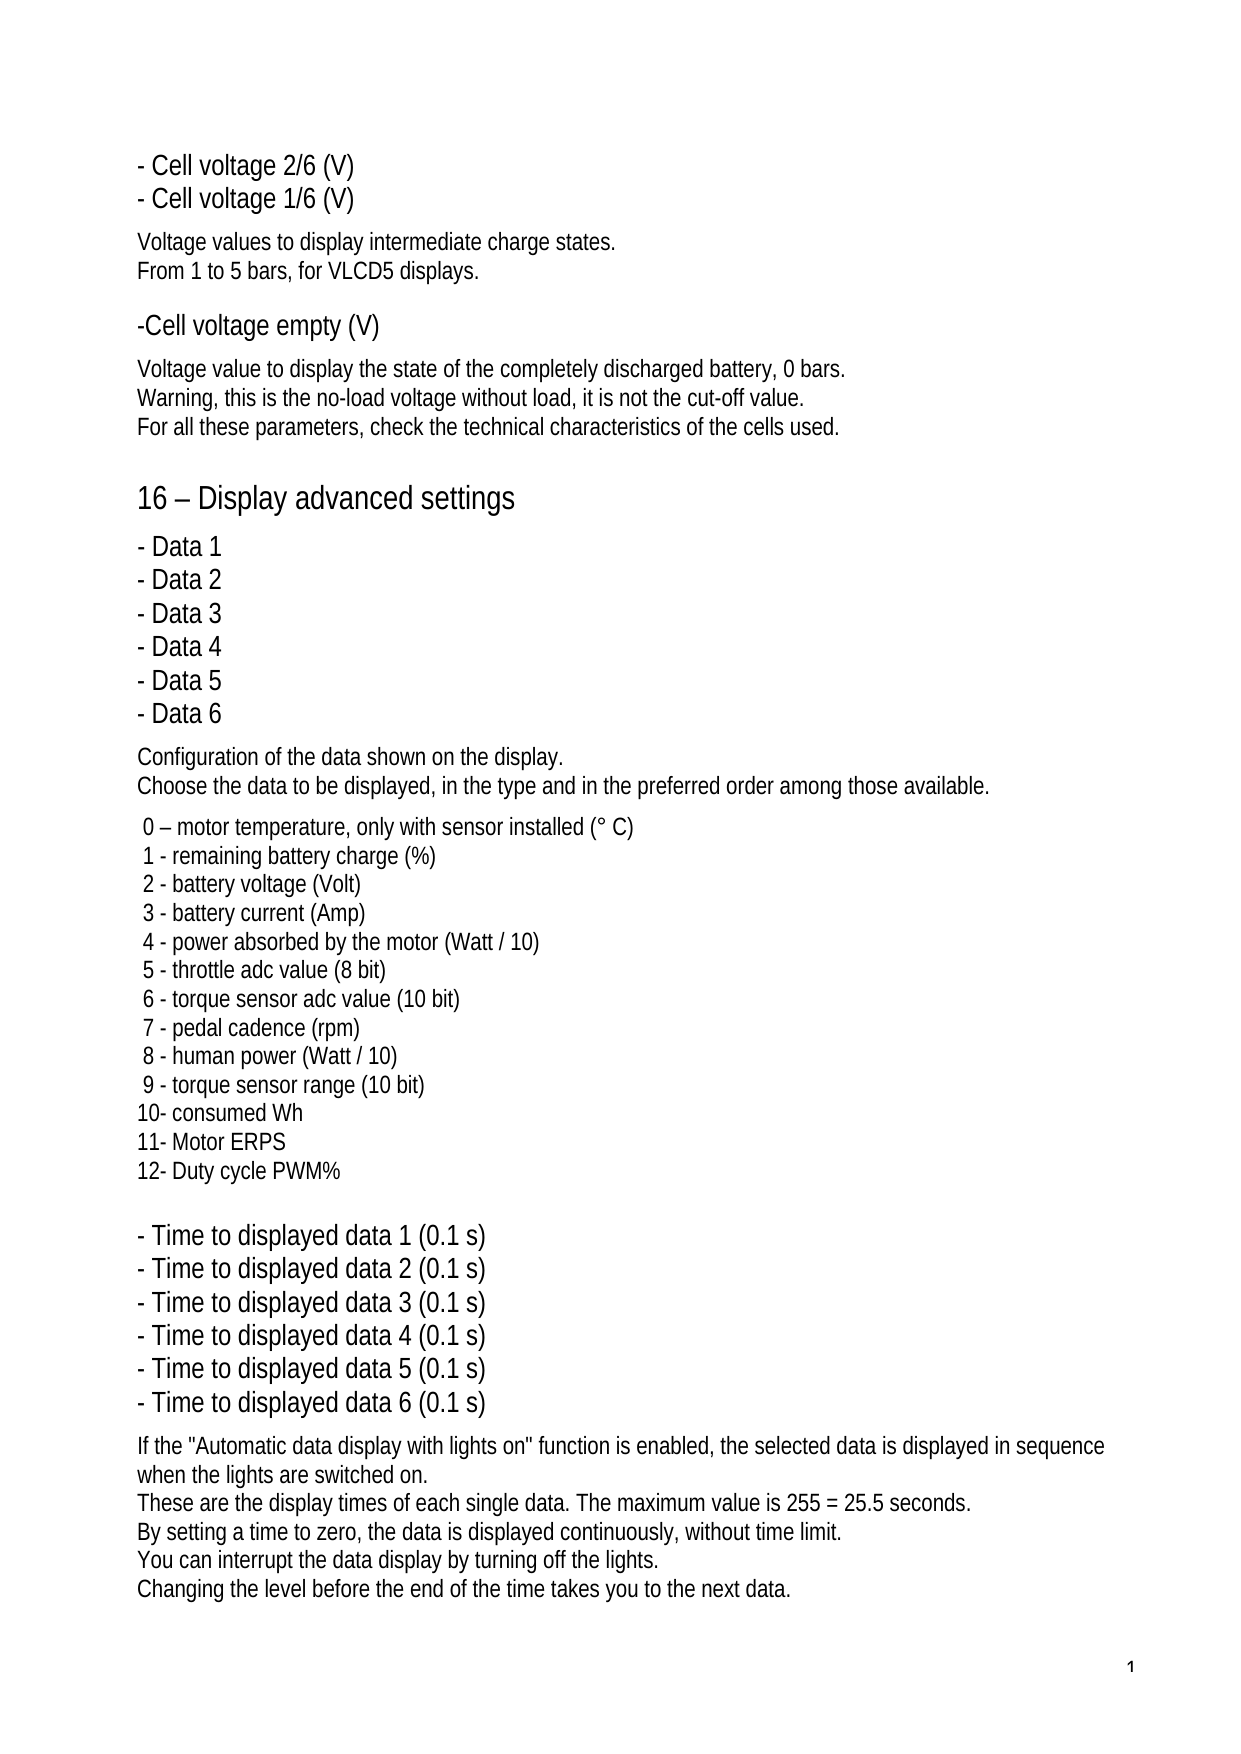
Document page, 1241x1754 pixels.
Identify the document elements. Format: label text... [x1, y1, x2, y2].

text 4 - power absorbed by the motor (Watt / 10) [137, 927, 1122, 955]
text 5 - throttle adc value (8 bit) [137, 955, 1122, 984]
text - Time to displayed data 2 (0.1 s) [137, 1251, 1122, 1285]
text These are the display times of each single data. The maximum value is 255 = 25.5 seconds. [137, 1488, 1122, 1517]
text For all these parameters, check the technical characteristics of the cells used. [137, 411, 1122, 440]
text - Time to displayed data 5 (0.1 s) [137, 1352, 1122, 1385]
text 1 - remaining battery charge (%) [137, 841, 1122, 869]
text - Time to displayed data 1 (0.1 s) [137, 1218, 1122, 1251]
text Voltage values to display intermediate charge states. [137, 227, 1122, 256]
text - Data 3 [137, 596, 1122, 629]
text - Time to displayed data 3 (0.1 s) [137, 1285, 1122, 1318]
text You can interrupt the data display by turning off the lights. [137, 1546, 1122, 1574]
text - Data 6 [137, 696, 1122, 730]
text - Data 4 [137, 629, 1122, 663]
text - Data 1 [137, 529, 1122, 562]
text Changing the level before the end of the time takes you to the next data. [137, 1574, 1122, 1603]
text -Cell voltage empty (V) [137, 308, 1122, 342]
text Warning, this is the no-load voltage without load, it is not the cut-off value. [137, 383, 1122, 411]
text 6 - torque sensor adc value (10 bit) [137, 984, 1122, 1012]
text 16 – Display advanced settings [137, 478, 1122, 517]
text 3 - battery current (Amp) [137, 898, 1122, 927]
text From 1 to 5 bars, for VLCD5 displays. [137, 256, 1122, 284]
text Choose the data to be displayed, in the type and in the preferred order among those available. [137, 771, 1122, 799]
text - Data 5 [137, 663, 1122, 696]
text 0 – motor temperature, only with sensor installed (° C) [137, 812, 1122, 841]
text 10- consumed Wh [137, 1098, 1122, 1127]
text 11- Motor ERPS [137, 1127, 1122, 1156]
text - Time to displayed data 4 (0.1 s) [137, 1318, 1122, 1352]
text Voltage value to display the state of the completely discharged battery, 0 bars. [137, 354, 1122, 383]
text - Data 2 [137, 562, 1122, 596]
text - Time to displayed data 6 (0.1 s) [137, 1385, 1122, 1418]
text 7 - pedal cadence (rpm) [137, 1012, 1122, 1041]
text 8 - human power (Watt / 10) [137, 1041, 1122, 1070]
text 2 - battery voltage (Volt) [137, 869, 1122, 898]
text If the "Automatic data display with lights on" function is enabled, the selected data is displayed in sequence when the lights are switched on. [137, 1431, 1122, 1488]
text 12- Duty cycle PWM% [137, 1156, 1122, 1184]
text By setting a time to zero, the data is displayed continuously, without time limit. [137, 1517, 1122, 1546]
text - Cell voltage 1/6 (V) [137, 181, 1122, 214]
text - Cell voltage 2/6 (V) [137, 148, 1122, 181]
text 9 - torque sensor range (10 bit) [137, 1070, 1122, 1098]
text Configuration of the data shown on the display. [137, 742, 1122, 771]
